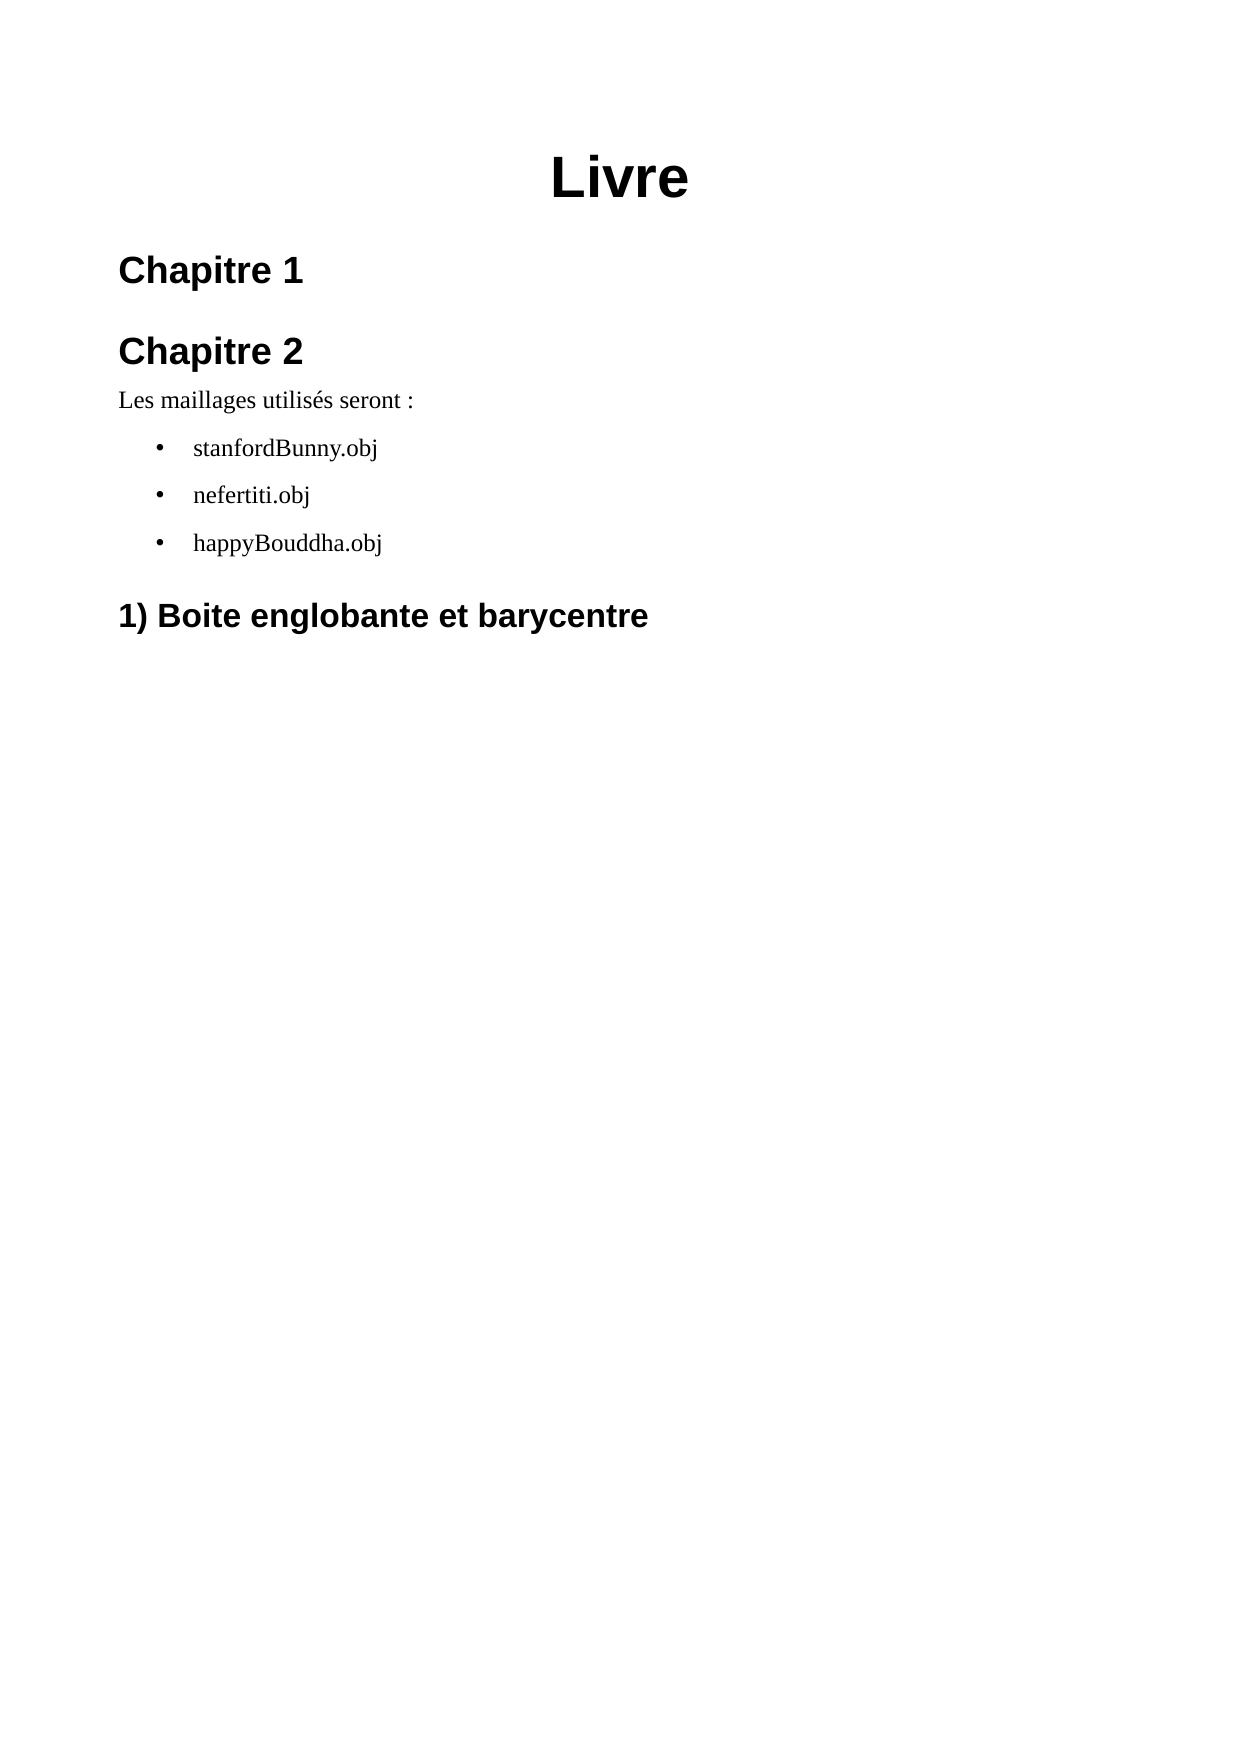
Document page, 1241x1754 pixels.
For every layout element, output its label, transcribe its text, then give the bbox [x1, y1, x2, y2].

subtitle Chapitre 2 [118, 329, 1122, 372]
subtitle 1) Boite englobante et barycentre [118, 596, 1122, 635]
list nefertiti.obj [156, 480, 1122, 509]
list stanfordBunny.obj [156, 433, 1122, 461]
title Livre [118, 143, 1122, 210]
list happyBouddha.obj [156, 528, 1122, 557]
text Les maillages utilisés seront : [118, 385, 1122, 414]
subtitle Chapitre 1 [118, 248, 1122, 291]
